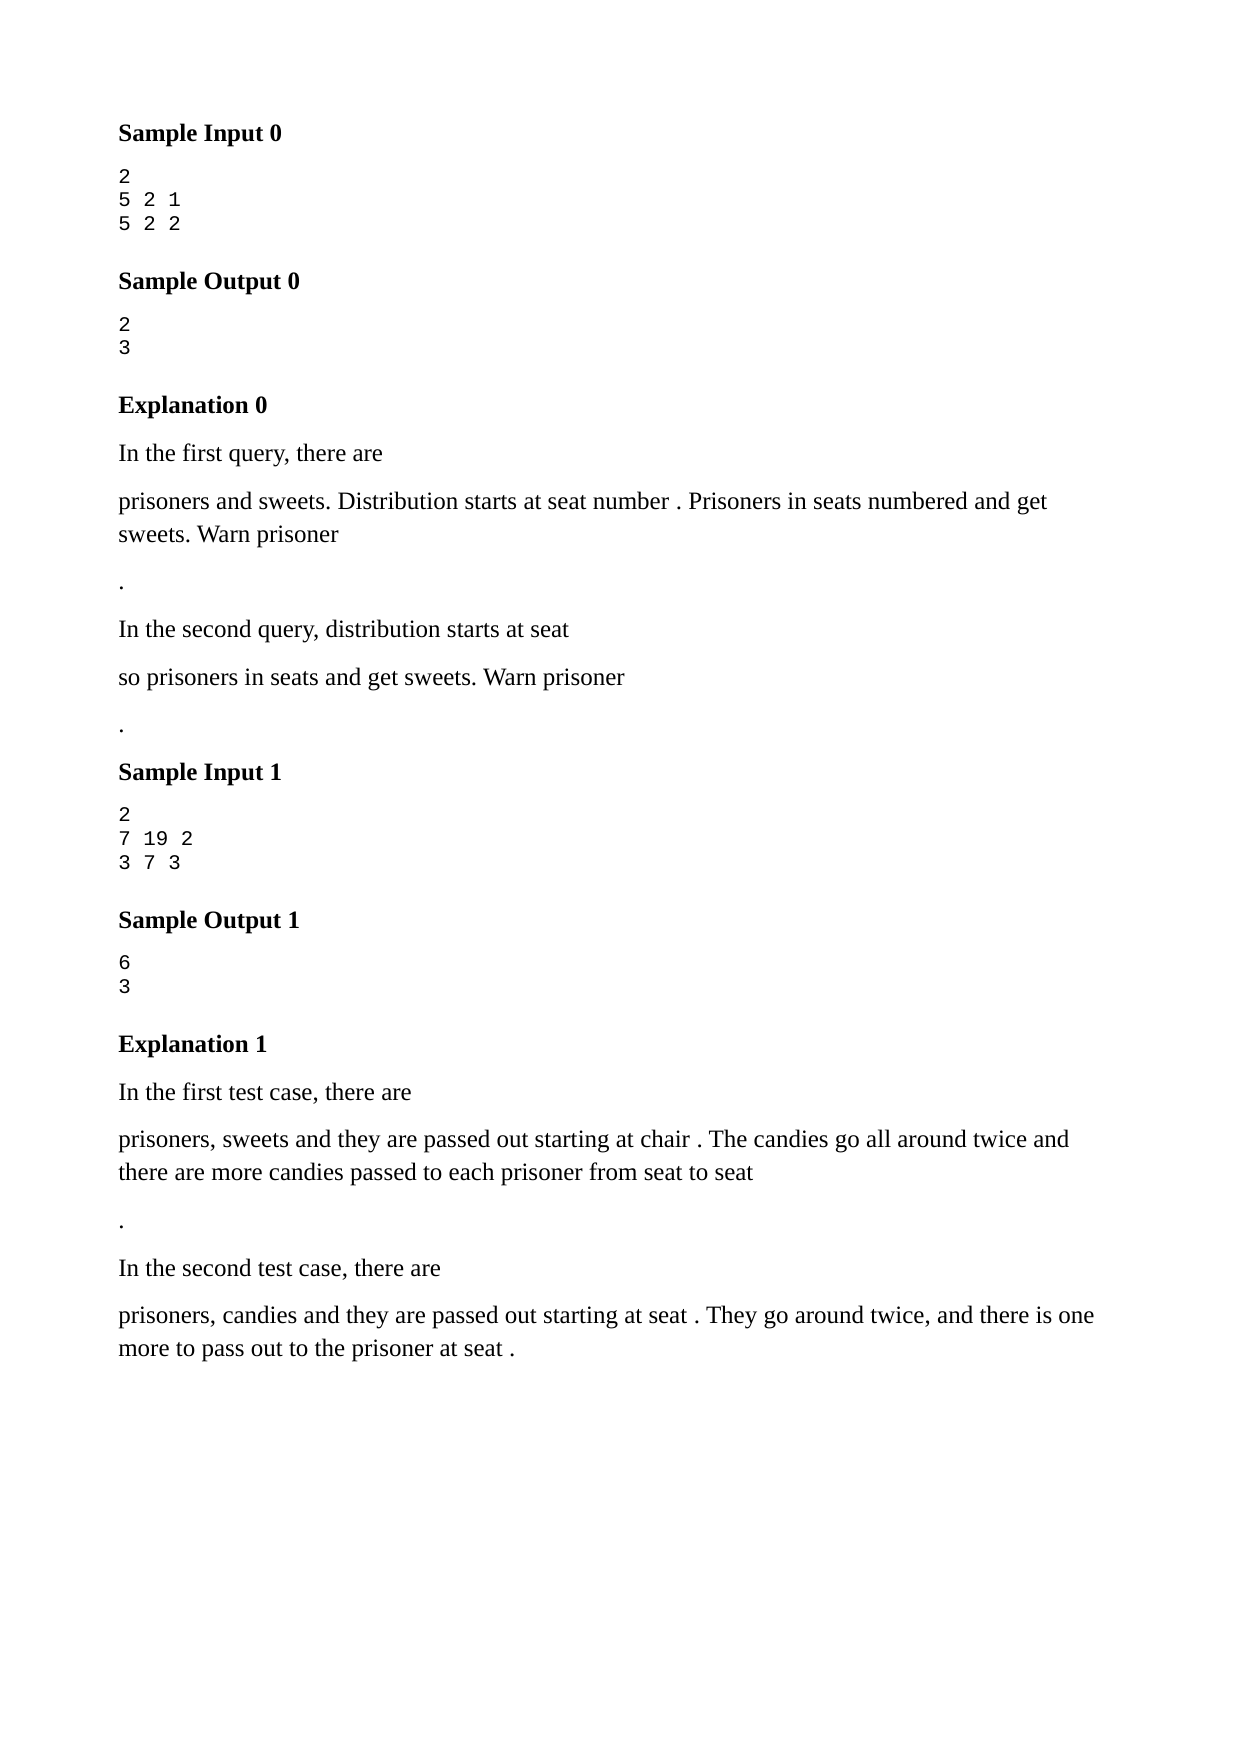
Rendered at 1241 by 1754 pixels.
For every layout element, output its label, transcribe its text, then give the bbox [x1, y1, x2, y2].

text Sample Output 0 [118, 266, 1122, 295]
text prisoners, candies and they are passed out starting at seat . They go around twice, and there is one more to pass out to the prisoner at seat . [118, 1300, 1122, 1362]
text Sample Input 0 [118, 118, 1122, 147]
text In the second query, distribution starts at seat [118, 614, 1122, 643]
text 5 2 1 [118, 189, 1122, 213]
text 5 2 2 [118, 213, 1122, 237]
text . [118, 1205, 1122, 1234]
text 6 [118, 952, 1122, 976]
text 2 [118, 804, 1122, 828]
text 7 19 2 [118, 828, 1122, 852]
text 2 [118, 166, 1122, 189]
text In the first query, there are [118, 438, 1122, 467]
text Explanation 0 [118, 391, 1122, 419]
text Explanation 1 [118, 1029, 1122, 1058]
text Sample Input 1 [118, 757, 1122, 786]
text prisoners and sweets. Distribution starts at seat number . Prisoners in seats numbered and get sweets. Warn prisoner [118, 486, 1122, 547]
text 3 [118, 337, 1122, 361]
text prisoners, sweets and they are passed out starting at chair . The candies go all around twice and there are more candies passed to each prisoner from seat to seat [118, 1124, 1122, 1186]
text 3 7 3 [118, 852, 1122, 875]
text In the second test case, there are [118, 1253, 1122, 1281]
text . [118, 566, 1122, 595]
text so prisoners in seats and get sweets. Warn prisoner [118, 662, 1122, 690]
text 2 [118, 314, 1122, 337]
text 3 [118, 976, 1122, 1000]
text In the first test case, there are [118, 1077, 1122, 1106]
text . [118, 709, 1122, 738]
text Sample Output 1 [118, 905, 1122, 933]
